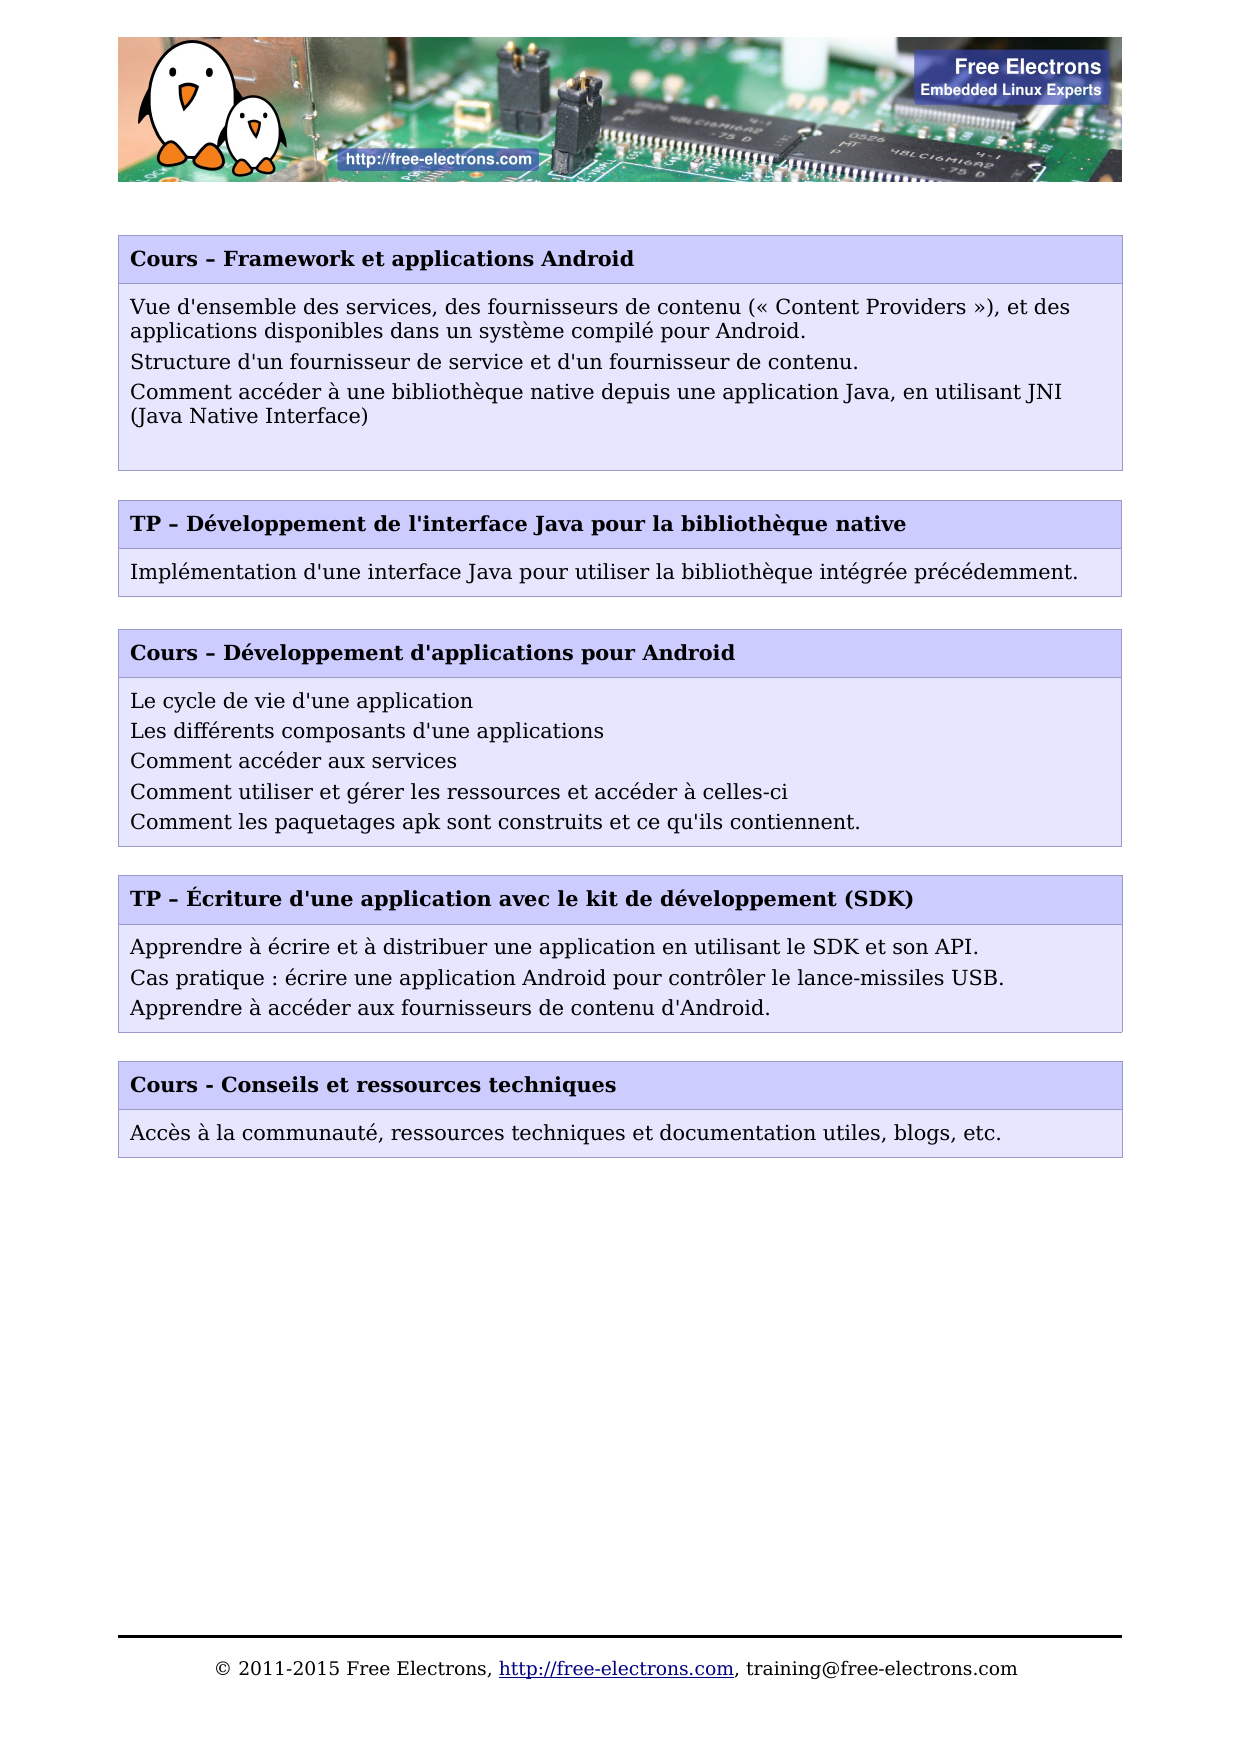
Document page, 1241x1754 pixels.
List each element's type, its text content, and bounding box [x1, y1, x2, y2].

table_header Cours - Conseils et ressources techniques [119, 1062, 1122, 1109]
table_header TP – Développement de l'interface Java pour la bibliothèque native [119, 501, 1121, 548]
table_header Cours – Développement d'applications pour Android [119, 630, 1121, 677]
table_header TP – Écriture d'une application avec le kit de développement (SDK) [119, 876, 1122, 924]
table_cell Implémentation d'une interface Java pour utiliser la bibliothèque intégrée précédemment. [119, 549, 1121, 596]
table_cell Vue d'ensemble des services, des fournisseurs de contenu (« Content Providers »), et des applications disponibles dans un système compilé pour Android. Structure d'un fournisseur de service et d'un fournisseur de contenu. Comment accéder à une bibliothèque native depuis une application Java, en utilisant JNI (Java Native Interface) [119, 284, 1122, 470]
table_cell Le cycle de vie d'une application Les différents composants d'une applications Comment accéder aux services Comment utiliser et gérer les ressources et accéder à celles-ci Comment les paquetages apk sont construits et ce qu'ils contiennent. [119, 678, 1121, 846]
table_cell Apprendre à écrire et à distribuer une application en utilisant le SDK et son API. Cas pratique : écrire une application Android pour contrôler le lance-missiles USB. Apprendre à accéder aux fournisseurs de contenu d'Android. [119, 925, 1122, 1032]
picture [118, 37, 1122, 182]
table_cell Accès à la communauté, ressources techniques et documentation utiles, blogs, etc. [119, 1110, 1122, 1157]
table_header Cours – Framework et applications Android [119, 236, 1122, 283]
